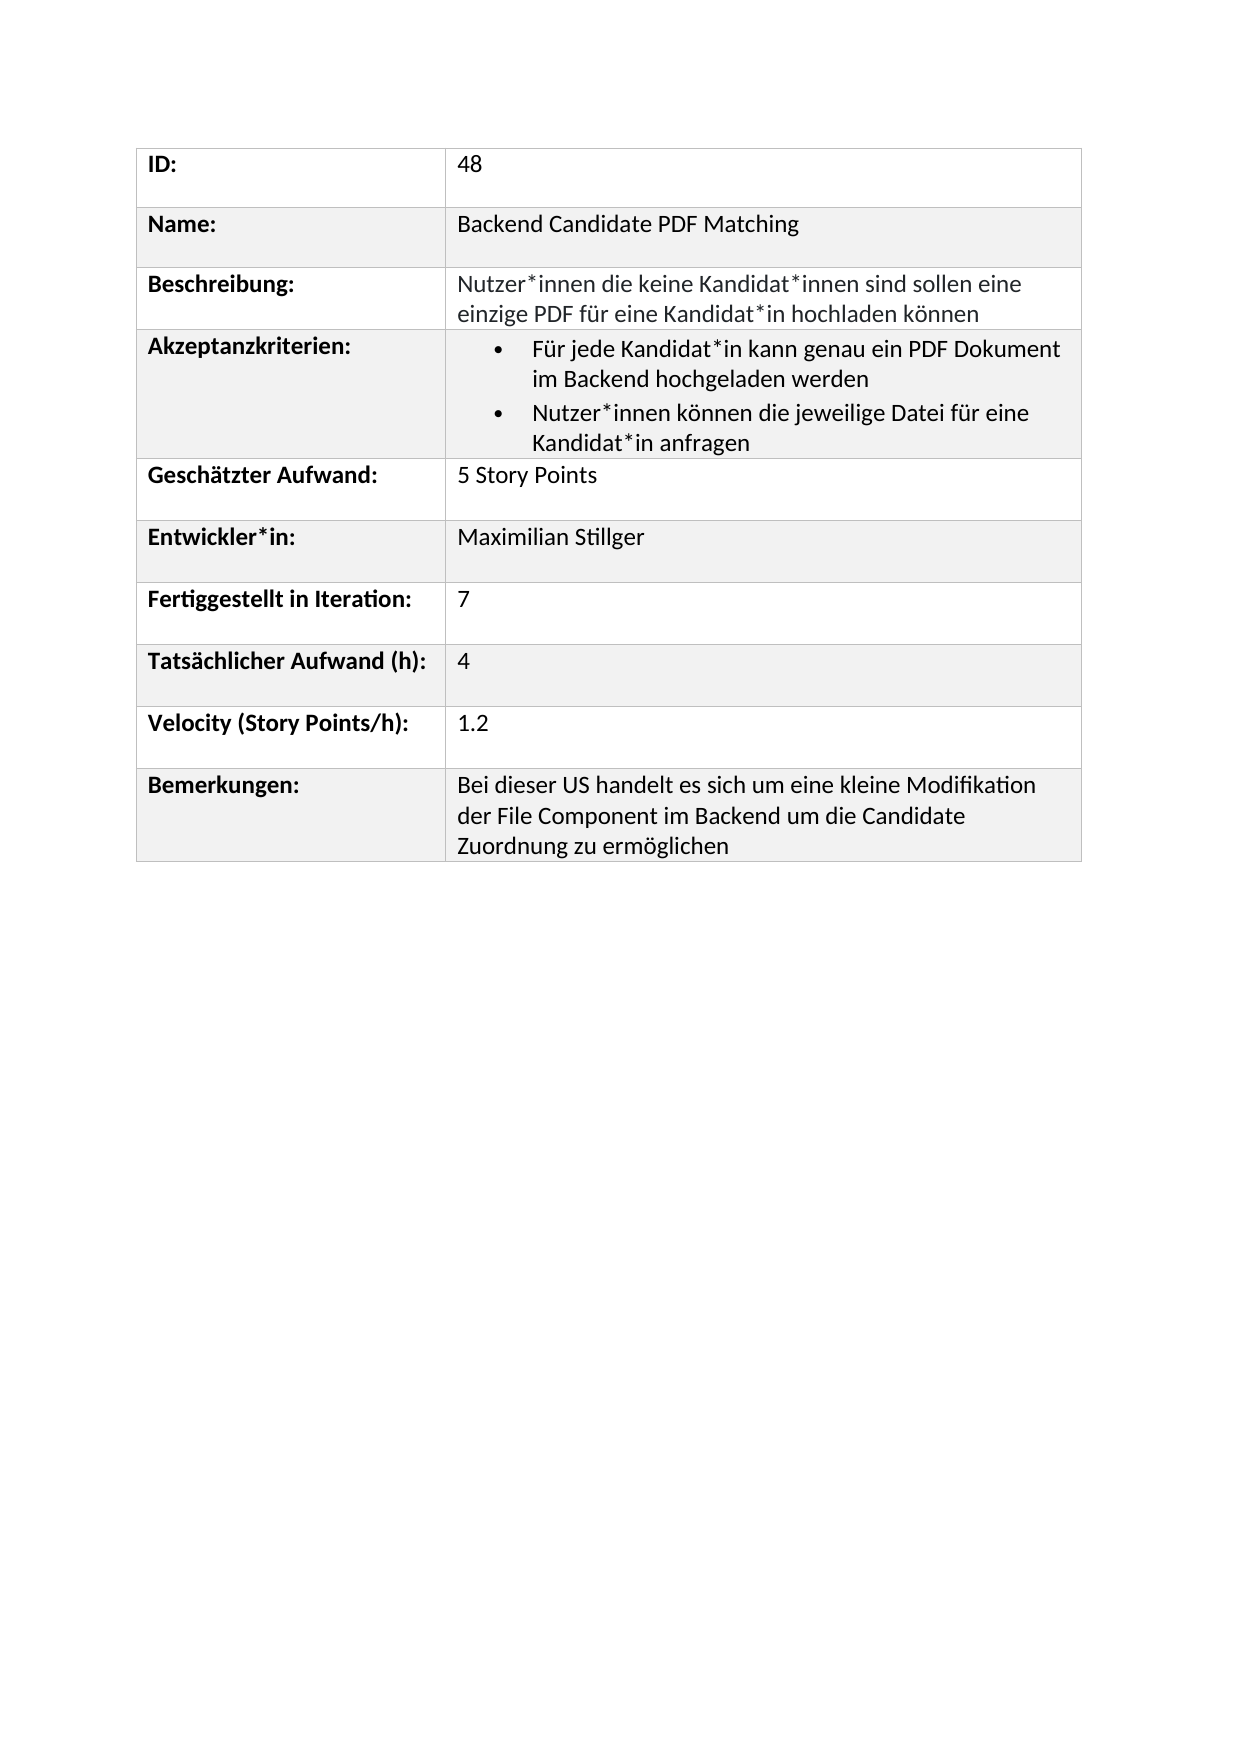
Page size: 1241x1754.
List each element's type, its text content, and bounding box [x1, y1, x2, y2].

table_cell 5 Story Points [446, 459, 1081, 520]
table_cell 1.2 [446, 707, 1081, 768]
table_cell 7 [446, 583, 1081, 644]
table_cell Name: [137, 208, 445, 267]
table_cell 4 [446, 645, 1081, 706]
table_cell Für jede Kandidat*in kann genau ein PDF Dokument im Backend hochgeladen werden Nutzer*innen können die jeweilige Datei für eine Kandidat*in anfragen [446, 330, 1081, 458]
table_header ID: [137, 149, 445, 207]
table_cell Entwickler*in: [137, 521, 445, 582]
table_cell Maximilian Stillger [446, 521, 1081, 582]
table_cell Tatsächlicher Aufwand (h): [137, 645, 445, 706]
table_cell Nutzer*innen die keine Kandidat*innen sind sollen eine einzige PDF für eine Kandidat*in hochladen können [446, 268, 1081, 329]
table_cell Beschreibung: [137, 268, 445, 329]
table_cell Geschätzter Aufwand: [137, 459, 445, 520]
table_cell Bemerkungen: [137, 769, 445, 861]
table_cell Backend Candidate PDF Matching [446, 208, 1081, 267]
table_cell Velocity (Story Points/h): [137, 707, 445, 768]
table_cell Fertiggestellt in Iteration: [137, 583, 445, 644]
table_cell Akzeptanzkriterien: [137, 330, 445, 458]
table_cell Bei dieser US handelt es sich um eine kleine Modifikation der File Component im Backend um die Candidate Zuordnung zu ermöglichen [446, 769, 1081, 861]
table_header 48 [446, 149, 1081, 207]
